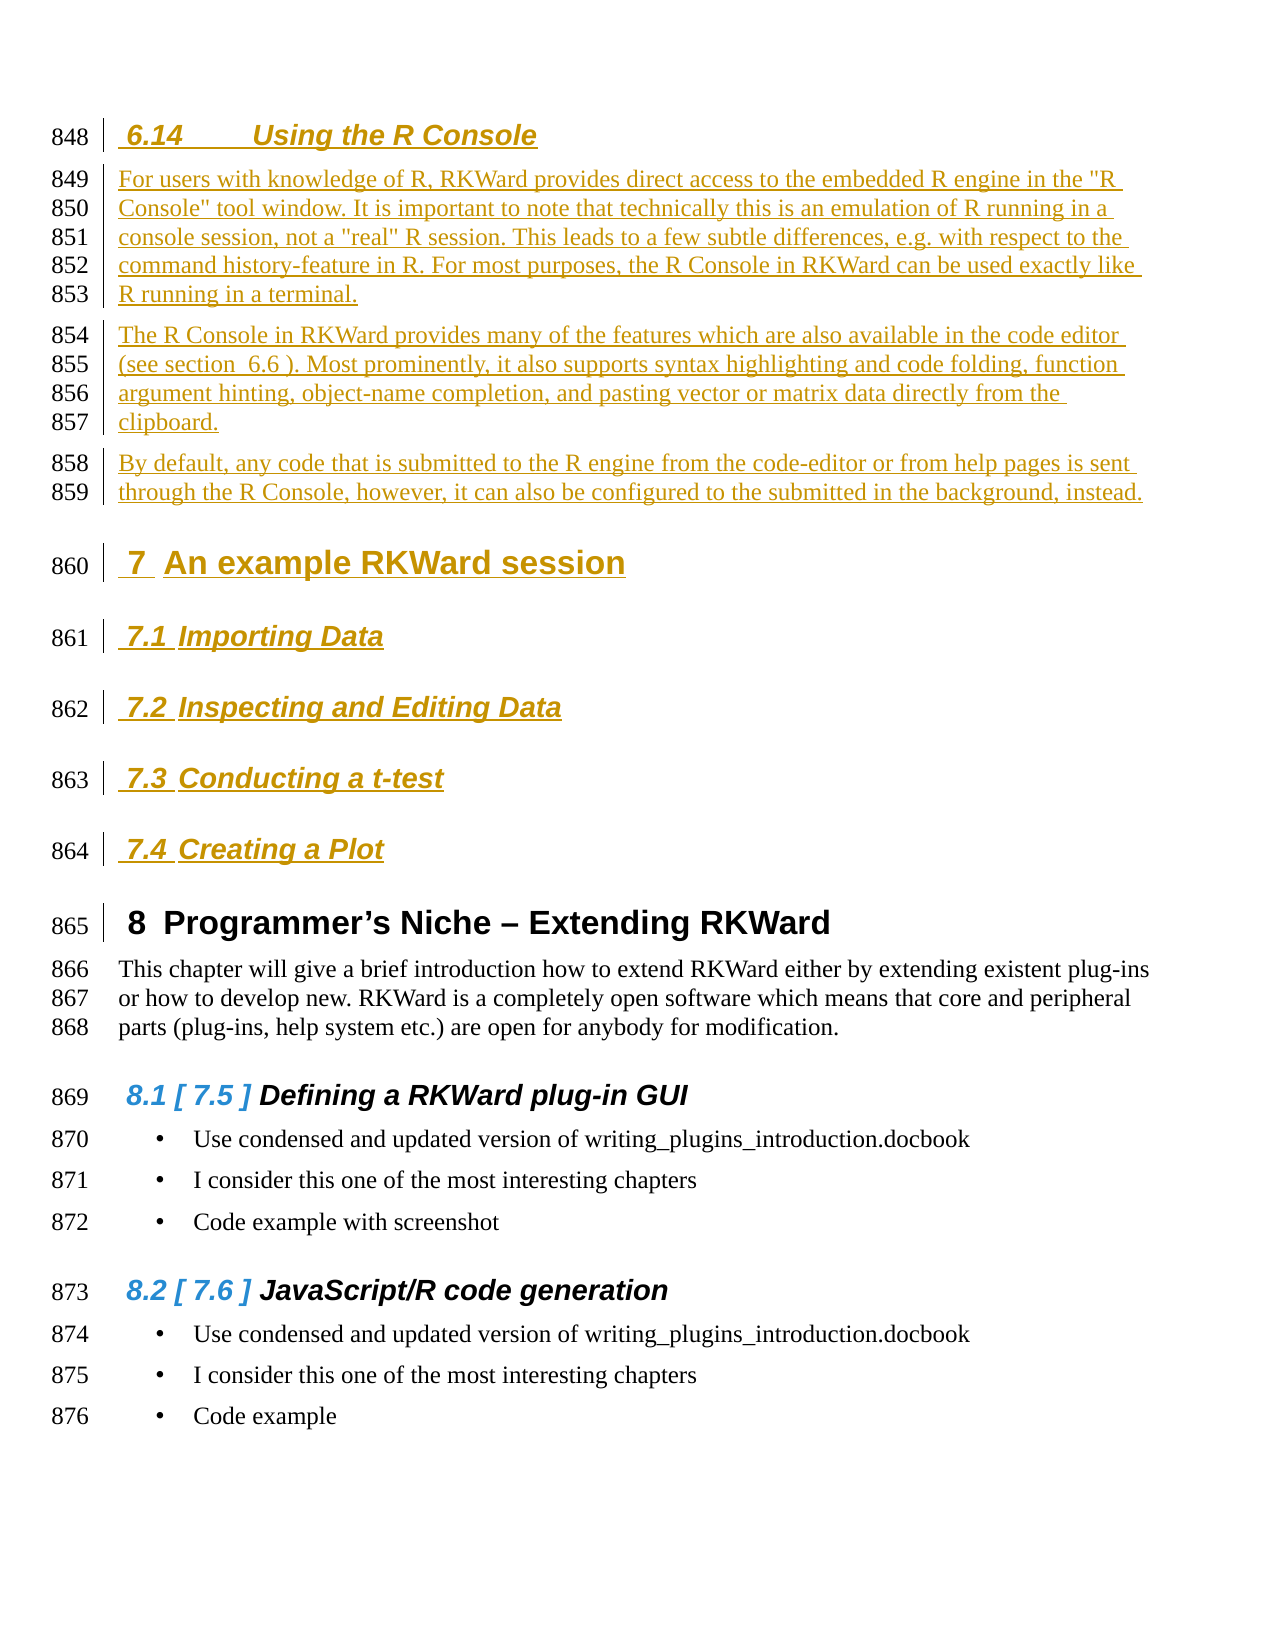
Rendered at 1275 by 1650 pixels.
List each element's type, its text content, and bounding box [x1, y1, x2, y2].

subtitle Using the R Console [118, 118, 1157, 152]
subtitle Creating a Plot [118, 832, 1157, 866]
list Use condensed and updated version of writing_plugins_introduction.docbook [156, 1319, 1157, 1348]
subtitle Defining a RKWard plug-in GUI [118, 1078, 1157, 1112]
list Code example [156, 1401, 1157, 1430]
subtitle Importing Data [118, 619, 1157, 653]
list I consider this one of the most interesting chapters [156, 1165, 1157, 1194]
text By default, any code that is submitted to the R engine from the code-editor or from help pages is sent through the R Console, however, it can also be configured to the submitted in the background, instead. [118, 448, 1157, 505]
list Use condensed and updated version of writing_plugins_introduction.docbook [156, 1124, 1157, 1153]
list I consider this one of the most interesting chapters [156, 1360, 1157, 1389]
subtitle Inspecting and Editing Data [118, 690, 1157, 724]
text This chapter will give a brief introduction how to extend RKWard either by extending existent plug-ins or how to develop new. RKWard is a completely open software which means that core and peripheral parts (plug-ins, help system etc.) are open for anybody for modification. [118, 954, 1157, 1041]
subtitle Programmer’s Niche – Extending RKWard [118, 903, 1157, 942]
text For users with knowledge of R, RKWard provides direct access to the embedded R engine in the "R Console" tool window. It is important to note that technically this is an emulation of R running in a console session, not a "real" R session. This leads to a few subtle differences, e.g. with respect to the command history-feature in R. For most purposes, the R Console in RKWard can be used exactly like R running in a terminal. [118, 164, 1157, 308]
text The R Console in RKWard provides many of the features which are also available in the code editor (see section 6.6 ). Most prominently, it also supports syntax highlighting and code folding, function argument hinting, object-name completion, and pasting vector or matrix data directly from the clipboard. [118, 320, 1157, 435]
subtitle An example RKWard session [118, 543, 1157, 582]
subtitle JavaScript/R code generation [118, 1273, 1157, 1306]
list Code example with screenshot [156, 1207, 1157, 1235]
subtitle Conducting a t-test [118, 761, 1157, 795]
